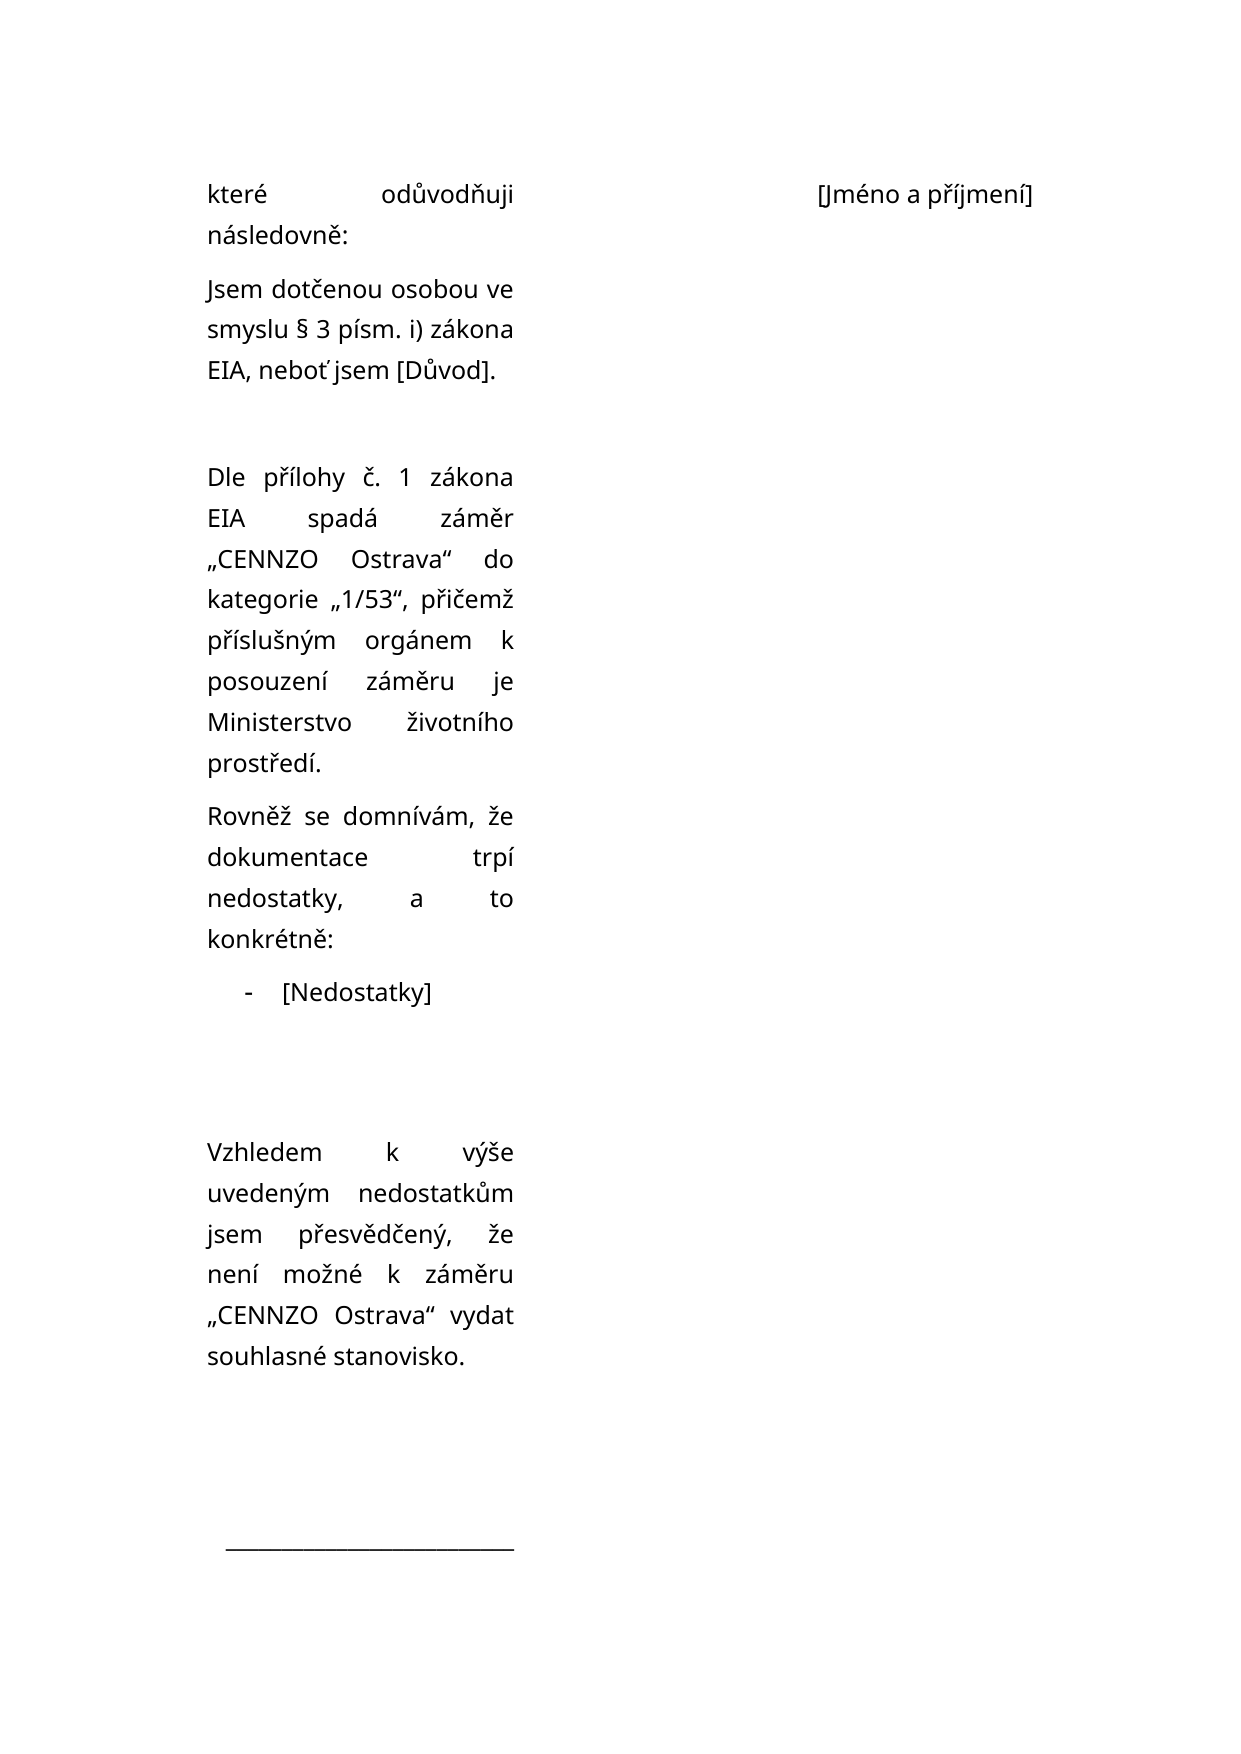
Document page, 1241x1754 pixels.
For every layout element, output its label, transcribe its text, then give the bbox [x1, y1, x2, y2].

text Jsem dotčenou osobou ve smyslu § 3 písm. i) zákona EIA, neboť jsem [Důvod]. [207, 271, 514, 387]
text které odůvodňuji následovně: [207, 177, 514, 252]
text [Jméno a příjmení] [726, 177, 1033, 211]
text __________________________ [207, 1521, 514, 1554]
list [Nedostatky] [244, 975, 514, 1009]
text Vzhledem k výše uvedeným nedostatkům jsem přesvědčený, že není možné k záměru „CENNZO Ostrava“ vydat souhlasné stanovisko. [207, 1135, 514, 1373]
text Rovněž se domnívám, že dokumentace trpí nedostatky, a to konkrétně: [207, 799, 514, 955]
text Dle přílohy č. 1 zákona EIA spadá záměr „CENNZO Ostrava“ do kategorie „1/53“, přičemž příslušným orgánem k posouzení záměru je Ministerstvo životního prostředí. [207, 460, 514, 779]
